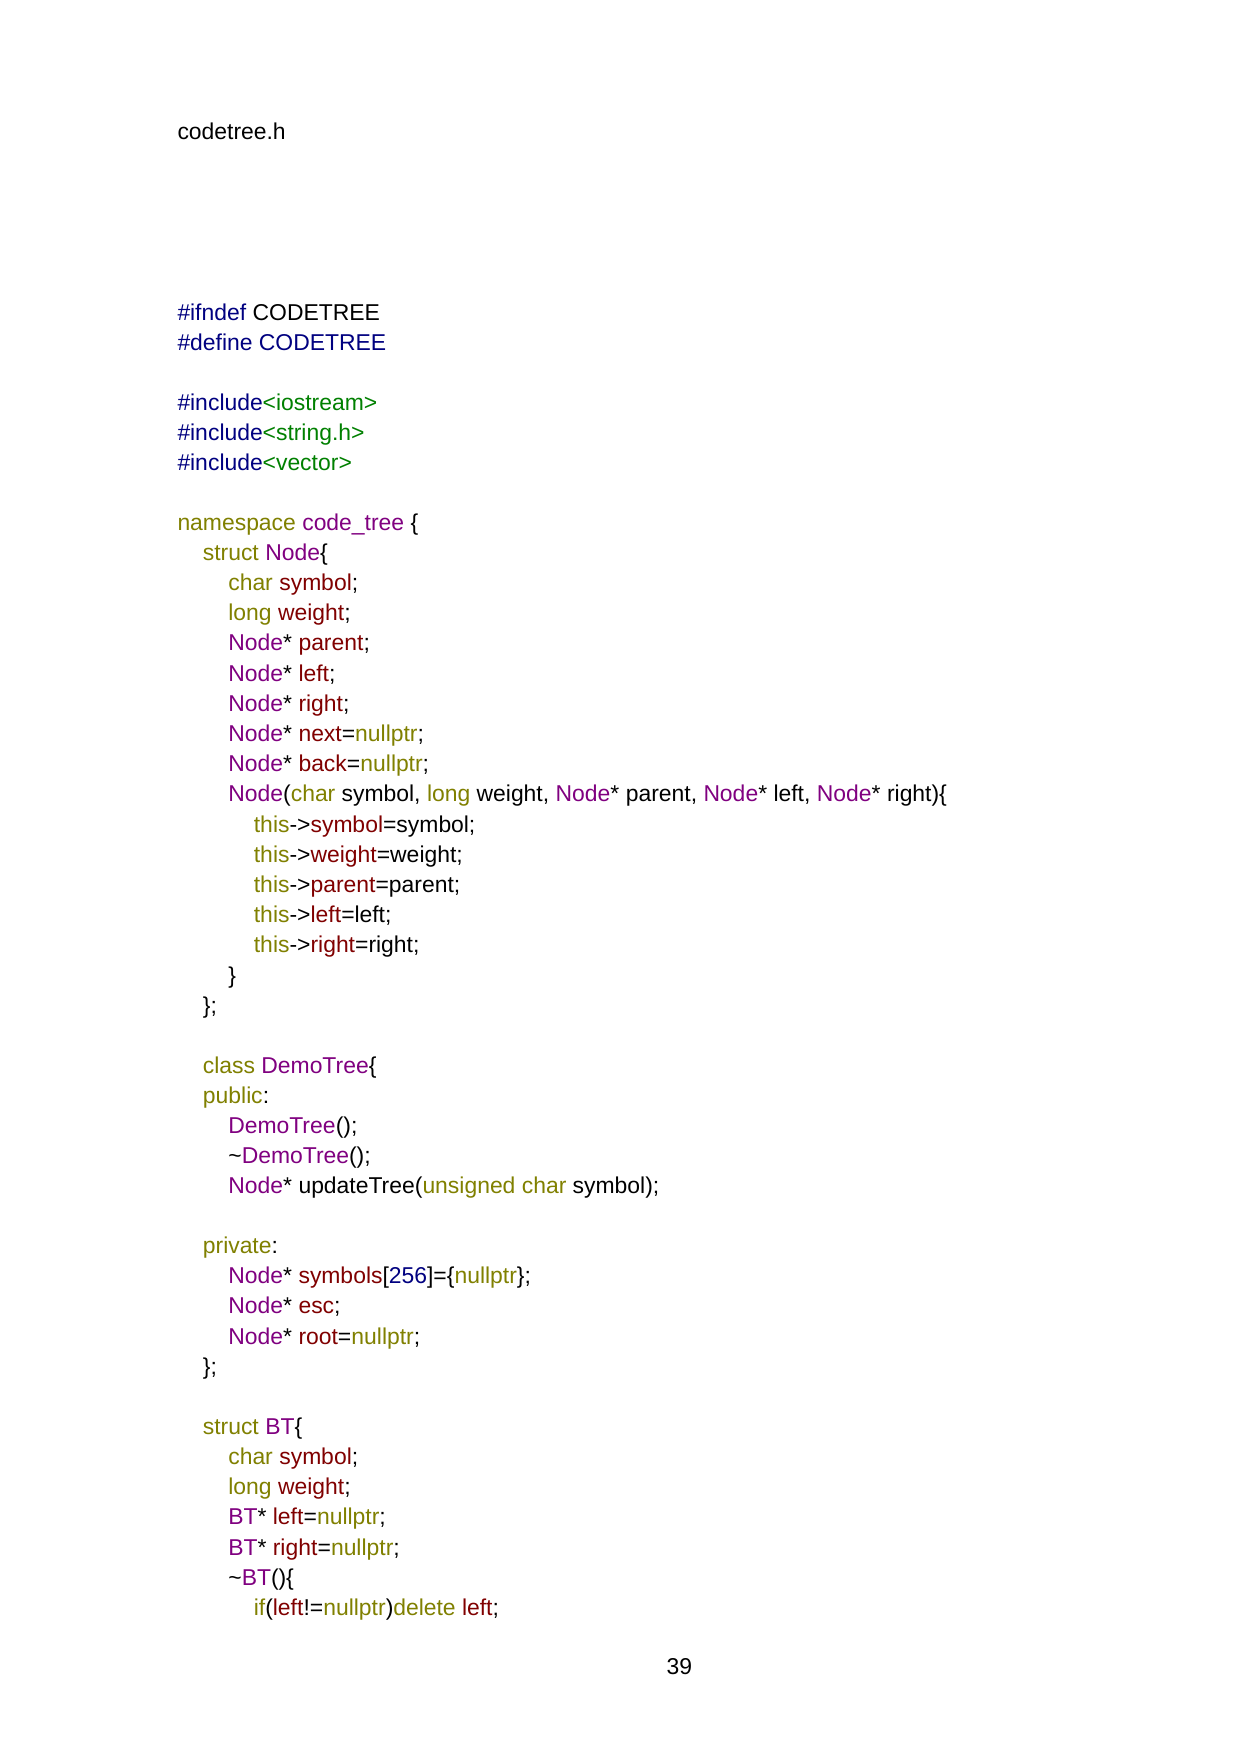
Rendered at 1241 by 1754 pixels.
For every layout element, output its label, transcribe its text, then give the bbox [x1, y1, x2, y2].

text #include<iostream> [177, 388, 1181, 415]
text Node* root=nullptr; [177, 1323, 1181, 1349]
text this->weight=weight; [177, 841, 1181, 867]
text Node* updateTree(unsigned char symbol); [177, 1172, 1181, 1199]
text public: [177, 1082, 1181, 1108]
text Node* esc; [177, 1292, 1181, 1319]
text #ifndef CODETREE [177, 298, 1181, 325]
text this->symbol=symbol; [177, 811, 1181, 837]
text this->right=right; [177, 931, 1181, 958]
text namespace code_tree { [177, 508, 1181, 535]
text long weight; [177, 599, 1181, 626]
text Node* left; [177, 659, 1181, 686]
text ~BT(){ [177, 1564, 1181, 1590]
text Node(char symbol, long weight, Node* parent, Node* left, Node* right){ [177, 780, 1181, 807]
text codetree.h [177, 118, 1181, 144]
text DemoTree(); [177, 1112, 1181, 1138]
text }; [177, 992, 1181, 1018]
text this->left=left; [177, 901, 1181, 928]
text BT* left=nullptr; [177, 1503, 1181, 1529]
text private: [177, 1232, 1181, 1258]
text long weight; [177, 1473, 1181, 1499]
text #include<vector> [177, 449, 1181, 475]
text this->parent=parent; [177, 871, 1181, 897]
text BT* right=nullptr; [177, 1533, 1181, 1560]
text struct Node{ [177, 539, 1181, 565]
text if(left!=nullptr)delete left; [177, 1594, 1181, 1620]
text #define CODETREE [177, 329, 1181, 355]
text } [177, 962, 1181, 988]
text class DemoTree{ [177, 1052, 1181, 1078]
text Node* right; [177, 690, 1181, 716]
text Node* parent; [177, 629, 1181, 656]
text char symbol; [177, 1443, 1181, 1469]
text Node* back=nullptr; [177, 750, 1181, 777]
text ~DemoTree(); [177, 1142, 1181, 1168]
text Node* symbols[256]={nullptr}; [177, 1262, 1181, 1289]
text char symbol; [177, 569, 1181, 595]
text #include<string.h> [177, 419, 1181, 445]
text struct BT{ [177, 1413, 1181, 1439]
text Node* next=nullptr; [177, 720, 1181, 746]
text }; [177, 1353, 1181, 1379]
